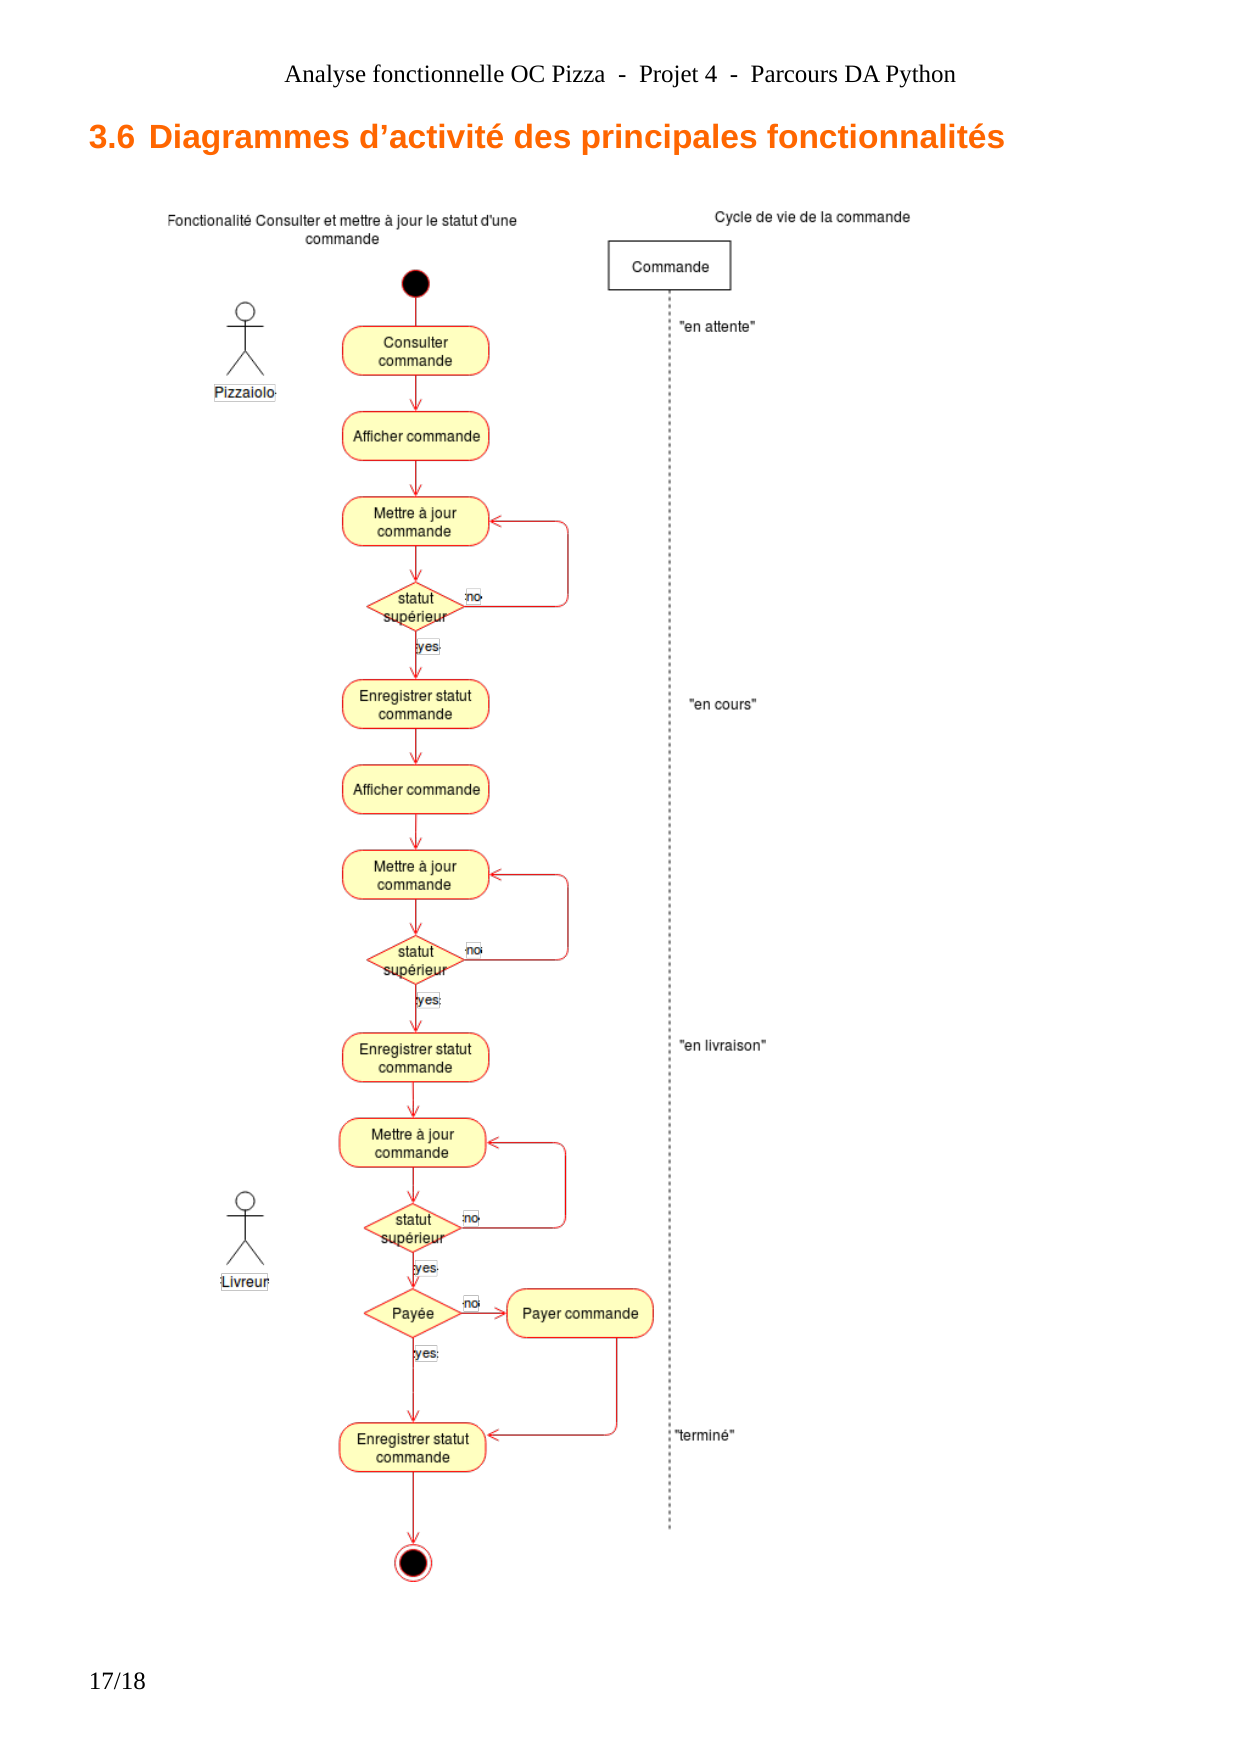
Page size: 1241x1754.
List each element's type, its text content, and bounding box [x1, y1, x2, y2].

subtitle Diagrammes d’activité des principales fonctionnalités [88, 117, 1152, 156]
picture [168, 205, 934, 1582]
